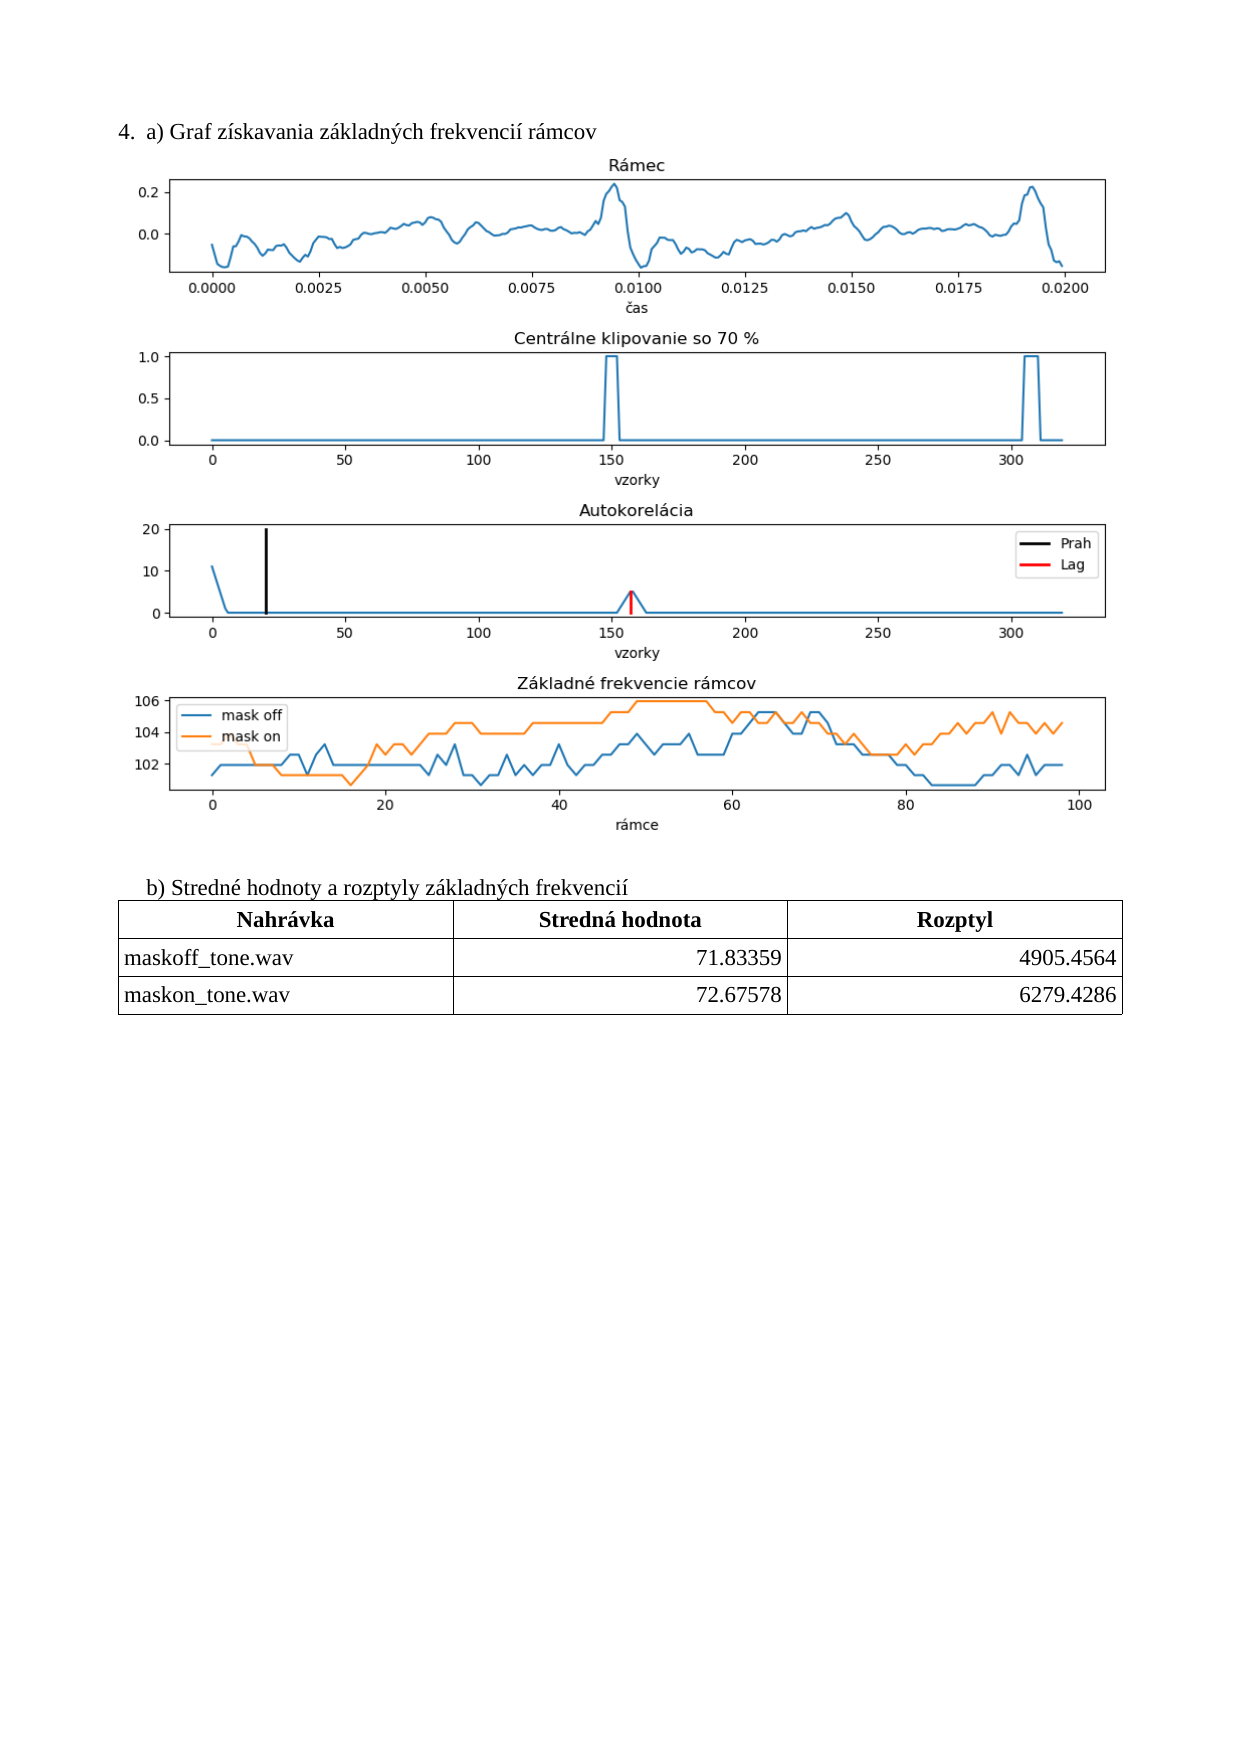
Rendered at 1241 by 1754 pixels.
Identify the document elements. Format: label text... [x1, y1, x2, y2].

table_header Rozptyl [788, 901, 1122, 938]
text b) Stredné hodnoty a rozptyly základných frekvencií [118, 873, 1122, 900]
table_header Nahrávka [119, 901, 453, 938]
table_cell 4905.4564 [788, 939, 1122, 976]
table_cell 72.67578 [454, 977, 787, 1014]
table_cell 71.83359 [454, 939, 787, 976]
table_cell 6279.4286 [788, 977, 1122, 1014]
picture [118, 144, 1123, 848]
table_cell maskon_tone.wav [119, 977, 453, 1014]
text 4. a) Graf získavania základných frekvencií rámcov [118, 118, 1122, 144]
table_cell maskoff_tone.wav [119, 939, 453, 976]
table_header Stredná hodnota [454, 901, 787, 938]
